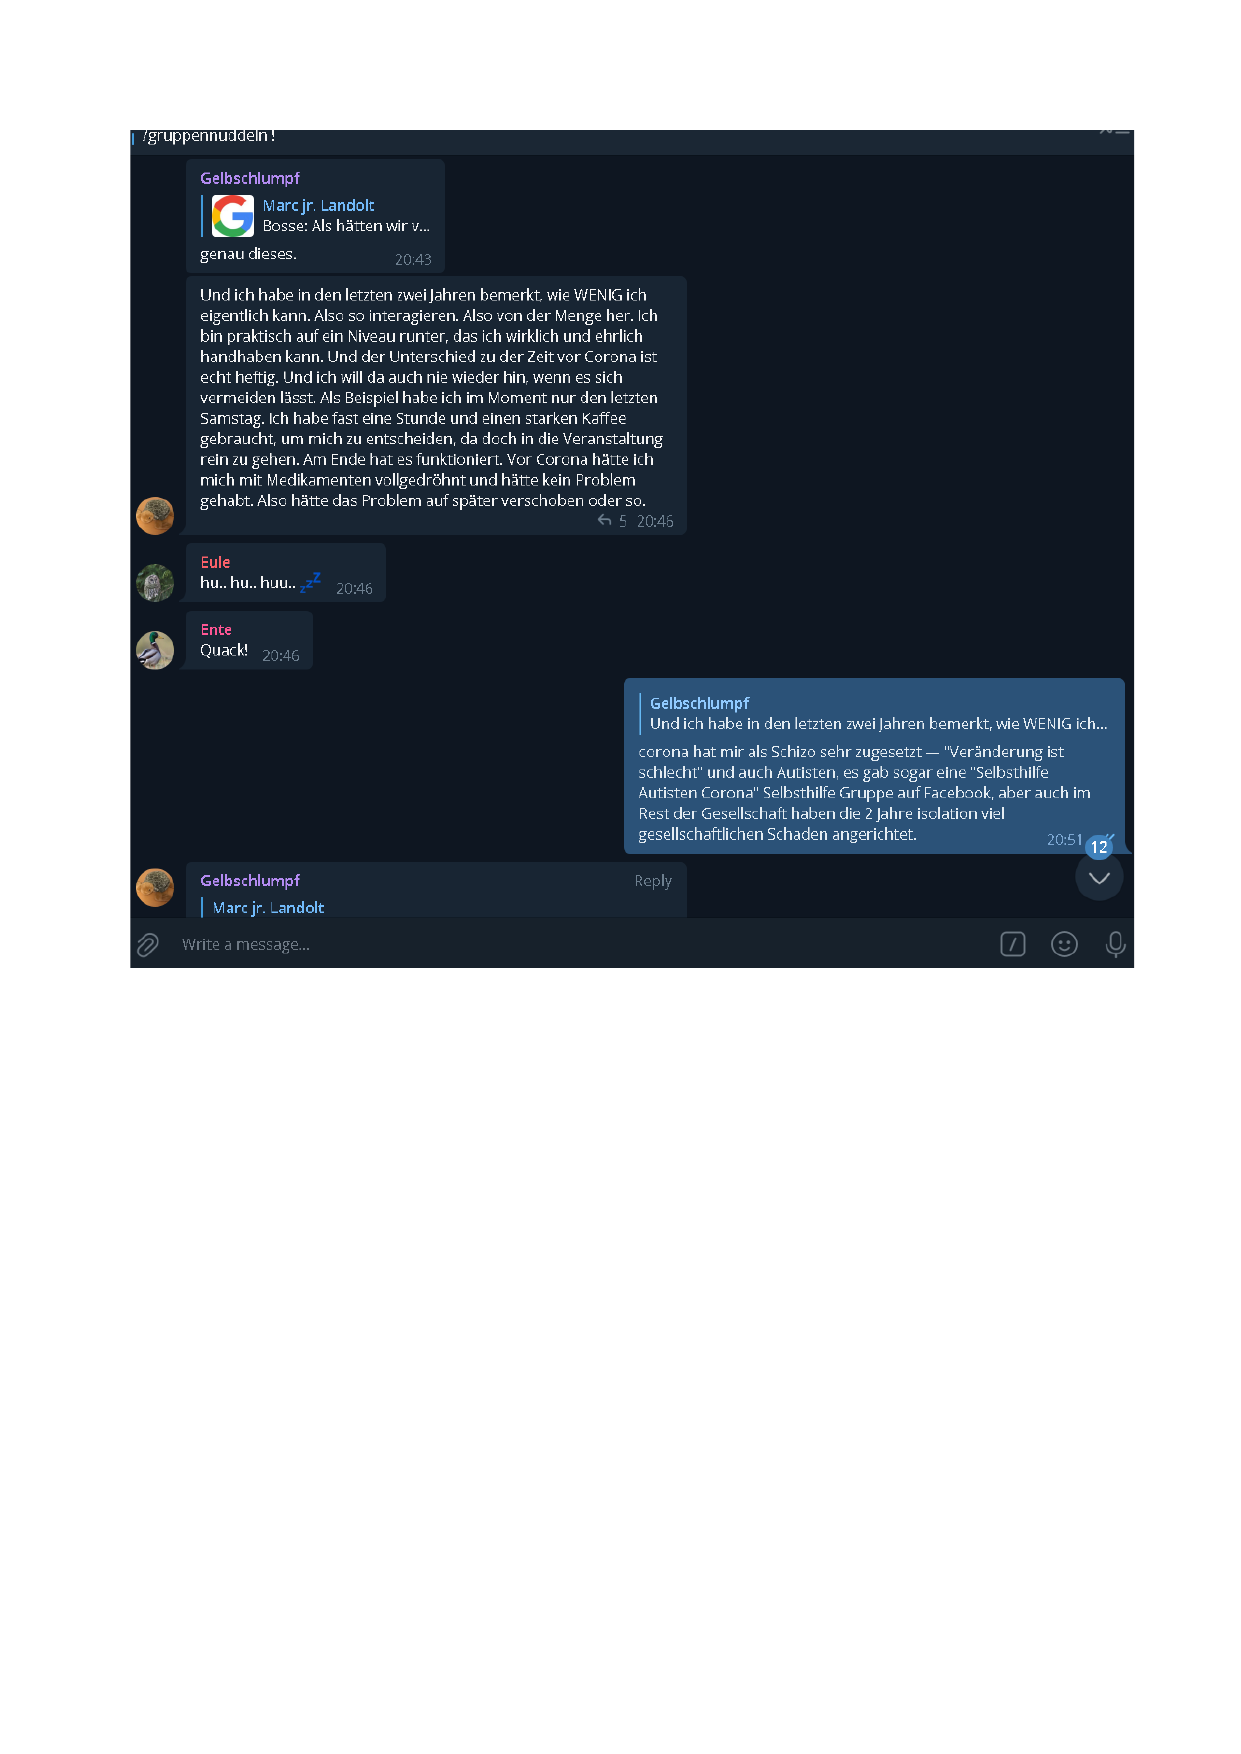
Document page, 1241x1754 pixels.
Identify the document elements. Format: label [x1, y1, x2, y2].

picture [130, 130, 1135, 968]
